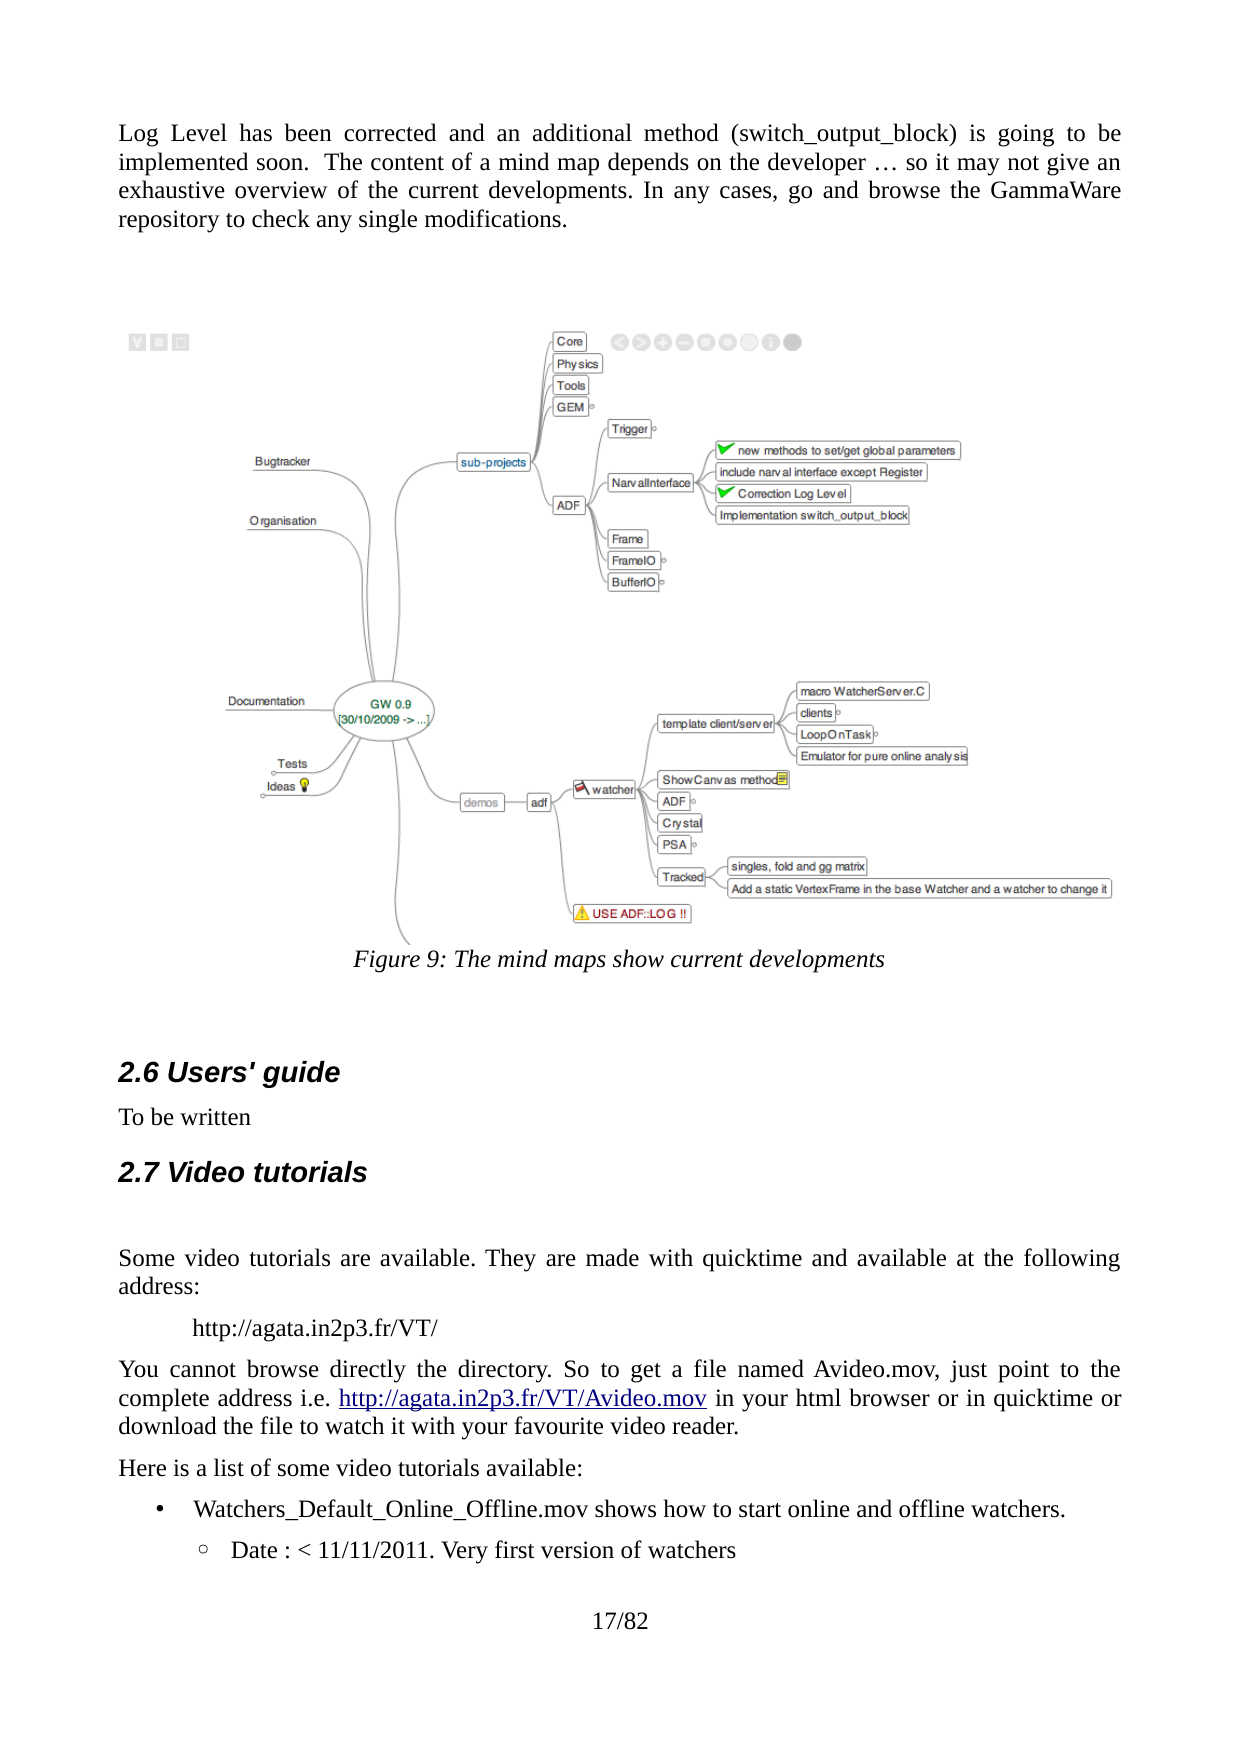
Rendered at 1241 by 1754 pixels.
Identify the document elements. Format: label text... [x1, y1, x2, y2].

text Some video tutorials are available. They are made with quicktime and available at the following address: [118, 1243, 1122, 1300]
text Log Level has been corrected and an additional method (switch_output_block) is going to be implemented soon. The content of a mind map depends on the developer … so it may not give an exhaustive overview of the current developments. In any cases, go and browse the GammaWare repository to check any single modifications. [118, 118, 1122, 233]
subtitle 2.7 Video tutorials [118, 1155, 1122, 1189]
list Watchers_Default_Online_Offline.mov shows how to start online and offline watchers. [156, 1494, 1122, 1523]
text http://agata.in2p3.fr/VT/ [118, 1313, 1122, 1341]
text You cannot browse directly the directory. So to get a file named Avideo.mov, just point to the complete address i.e. http://agata.in2p3.fr/VT/Avideo.mov in your html browser or in quicktime or download the file to watch it with your favourite video reader. [118, 1354, 1122, 1440]
subtitle 2.6 Users' guide [118, 1056, 1122, 1089]
picture [118, 312, 1123, 945]
text Here is a list of some video tutorials available: [118, 1453, 1122, 1481]
list Date : < 11/11/2011. Very first version of watchers [193, 1535, 1122, 1564]
text Figure 9: The mind maps show current developments [118, 945, 1122, 973]
text To be written [118, 1102, 1122, 1130]
